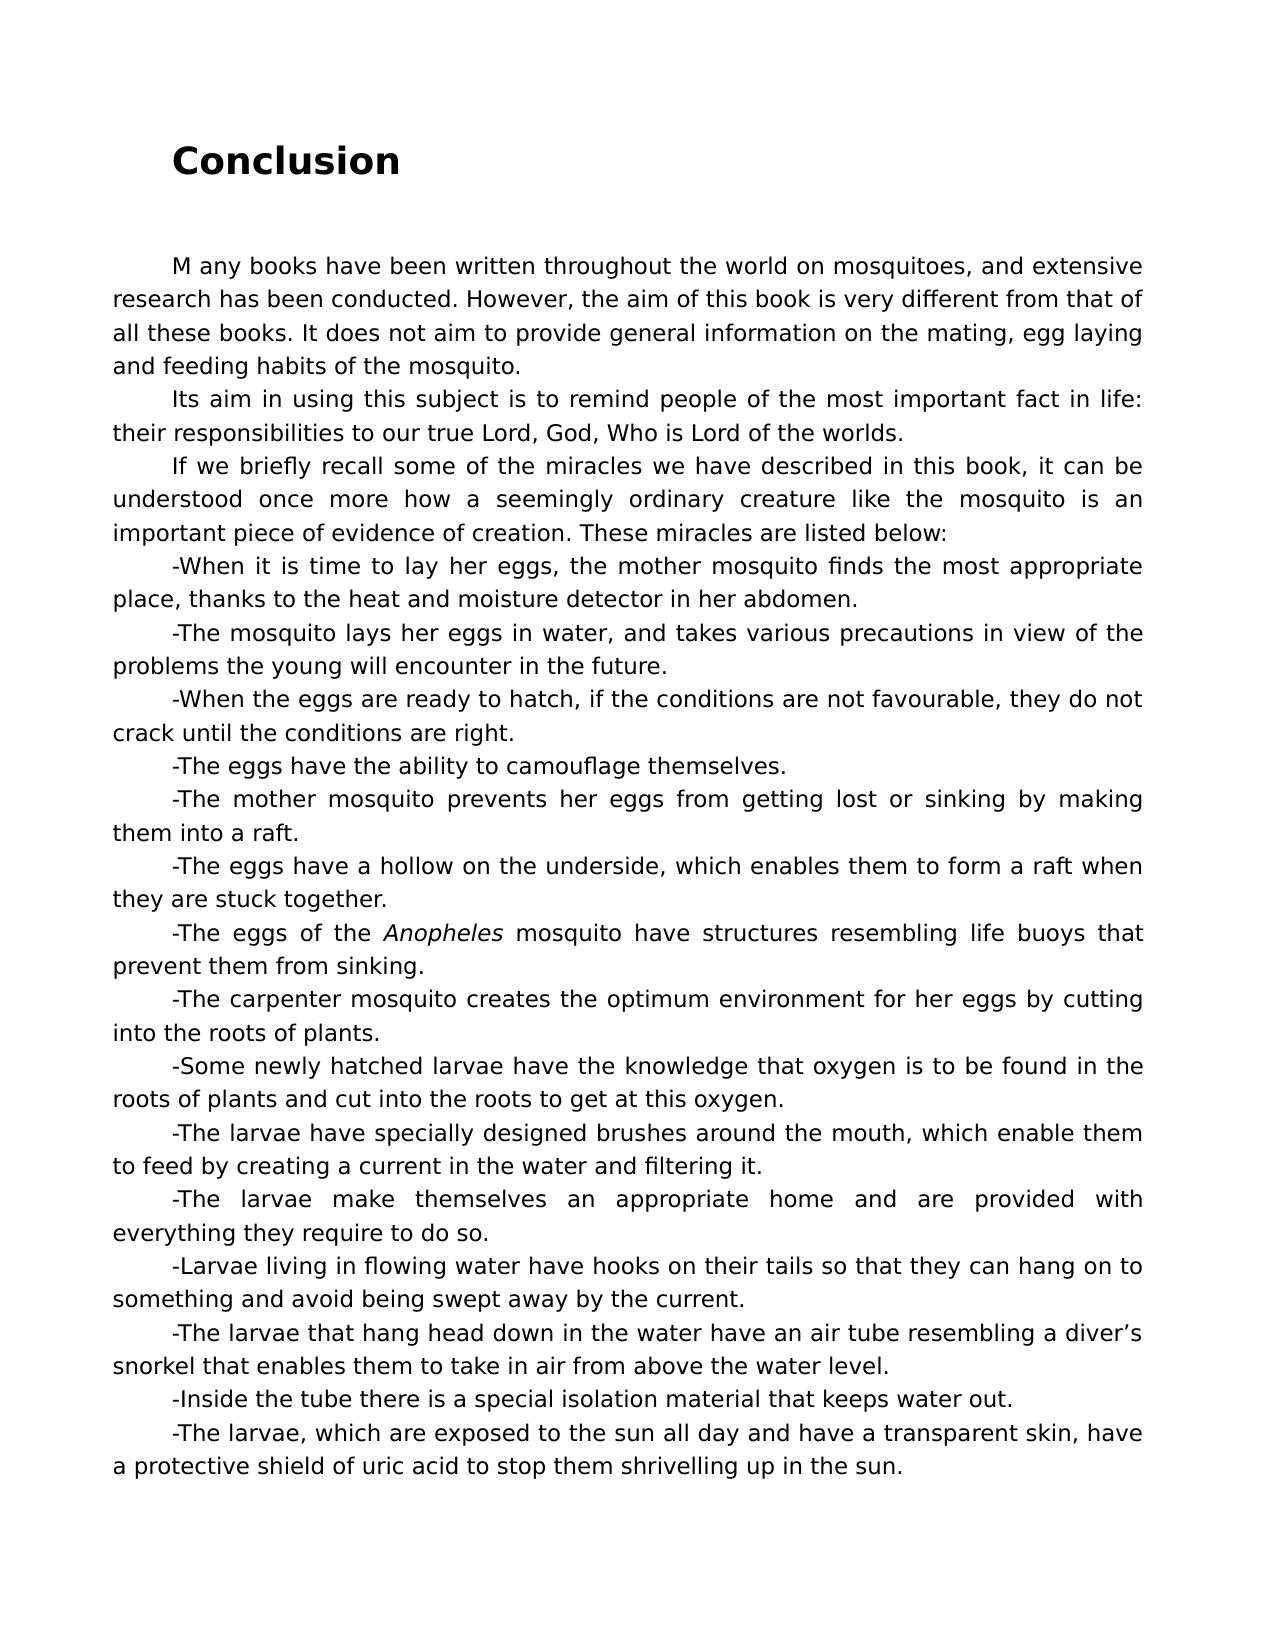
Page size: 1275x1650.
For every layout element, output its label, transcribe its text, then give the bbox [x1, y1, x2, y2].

text -The eggs have the ability to camouflage themselves. [112, 748, 1145, 781]
text -Inside the tube there is a special isolation material that keeps water out. [112, 1381, 1145, 1414]
text -When it is time to lay her eggs, the mother mosquito finds the most appropriate place, thanks to the heat and moisture detector in her abdomen. [112, 548, 1145, 614]
text -Larvae living in flowing water have hooks on their tails so that they can hang on to something and avoid being swept away by the current. [112, 1248, 1145, 1314]
text -The eggs of the Anopheles mosquito have structures resembling life buoys that prevent them from sinking. [112, 914, 1145, 981]
text Many books have been written throughout the world on mosquitoes, and extensive research has been conducted. However, the aim of this book is very different from that of all these books. It does not aim to provide general information on the mating, egg laying and feeding habits of the mosquito. [112, 248, 1145, 381]
text -Some newly hatched larvae have the knowledge that oxygen is to be found in the roots of plants and cut into the roots to get at this oxygen. [112, 1048, 1145, 1114]
text Conclusion [112, 148, 1145, 181]
text -The larvae make themselves an appropriate home and are provided with everything they require to do so. [112, 1181, 1145, 1248]
text -When the eggs are ready to hatch, if the conditions are not favourable, they do not crack until the conditions are right. [112, 681, 1145, 748]
text -The larvae, which are exposed to the sun all day and have a transparent skin, have a protective shield of uric acid to stop them shrivelling up in the sun. [112, 1414, 1145, 1481]
text -The mosquito lays her eggs in water, and takes various precautions in view of the problems the young will encounter in the future. [112, 614, 1145, 681]
text Its aim in using this subject is to remind people of the most important fact in life: their responsibilities to our true Lord, God, Who is Lord of the worlds. [112, 381, 1145, 448]
text -The mother mosquito prevents her eggs from getting lost or sinking by making them into a raft. [112, 781, 1145, 848]
text -The larvae have specially designed brushes around the mouth, which enable them to feed by creating a current in the water and filtering it. [112, 1114, 1145, 1181]
text -The carpenter mosquito creates the optimum environment for her eggs by cutting into the roots of plants. [112, 981, 1145, 1048]
text -The eggs have a hollow on the underside, which enables them to form a raft when they are stuck together. [112, 848, 1145, 914]
text -The larvae that hang head down in the water have an air tube resembling a diver’s snorkel that enables them to take in air from above the water level. [112, 1314, 1145, 1381]
text If we briefly recall some of the miracles we have described in this book, it can be understood once more how a seemingly ordinary creature like the mosquito is an important piece of evidence of creation. These miracles are listed below: [112, 448, 1145, 548]
